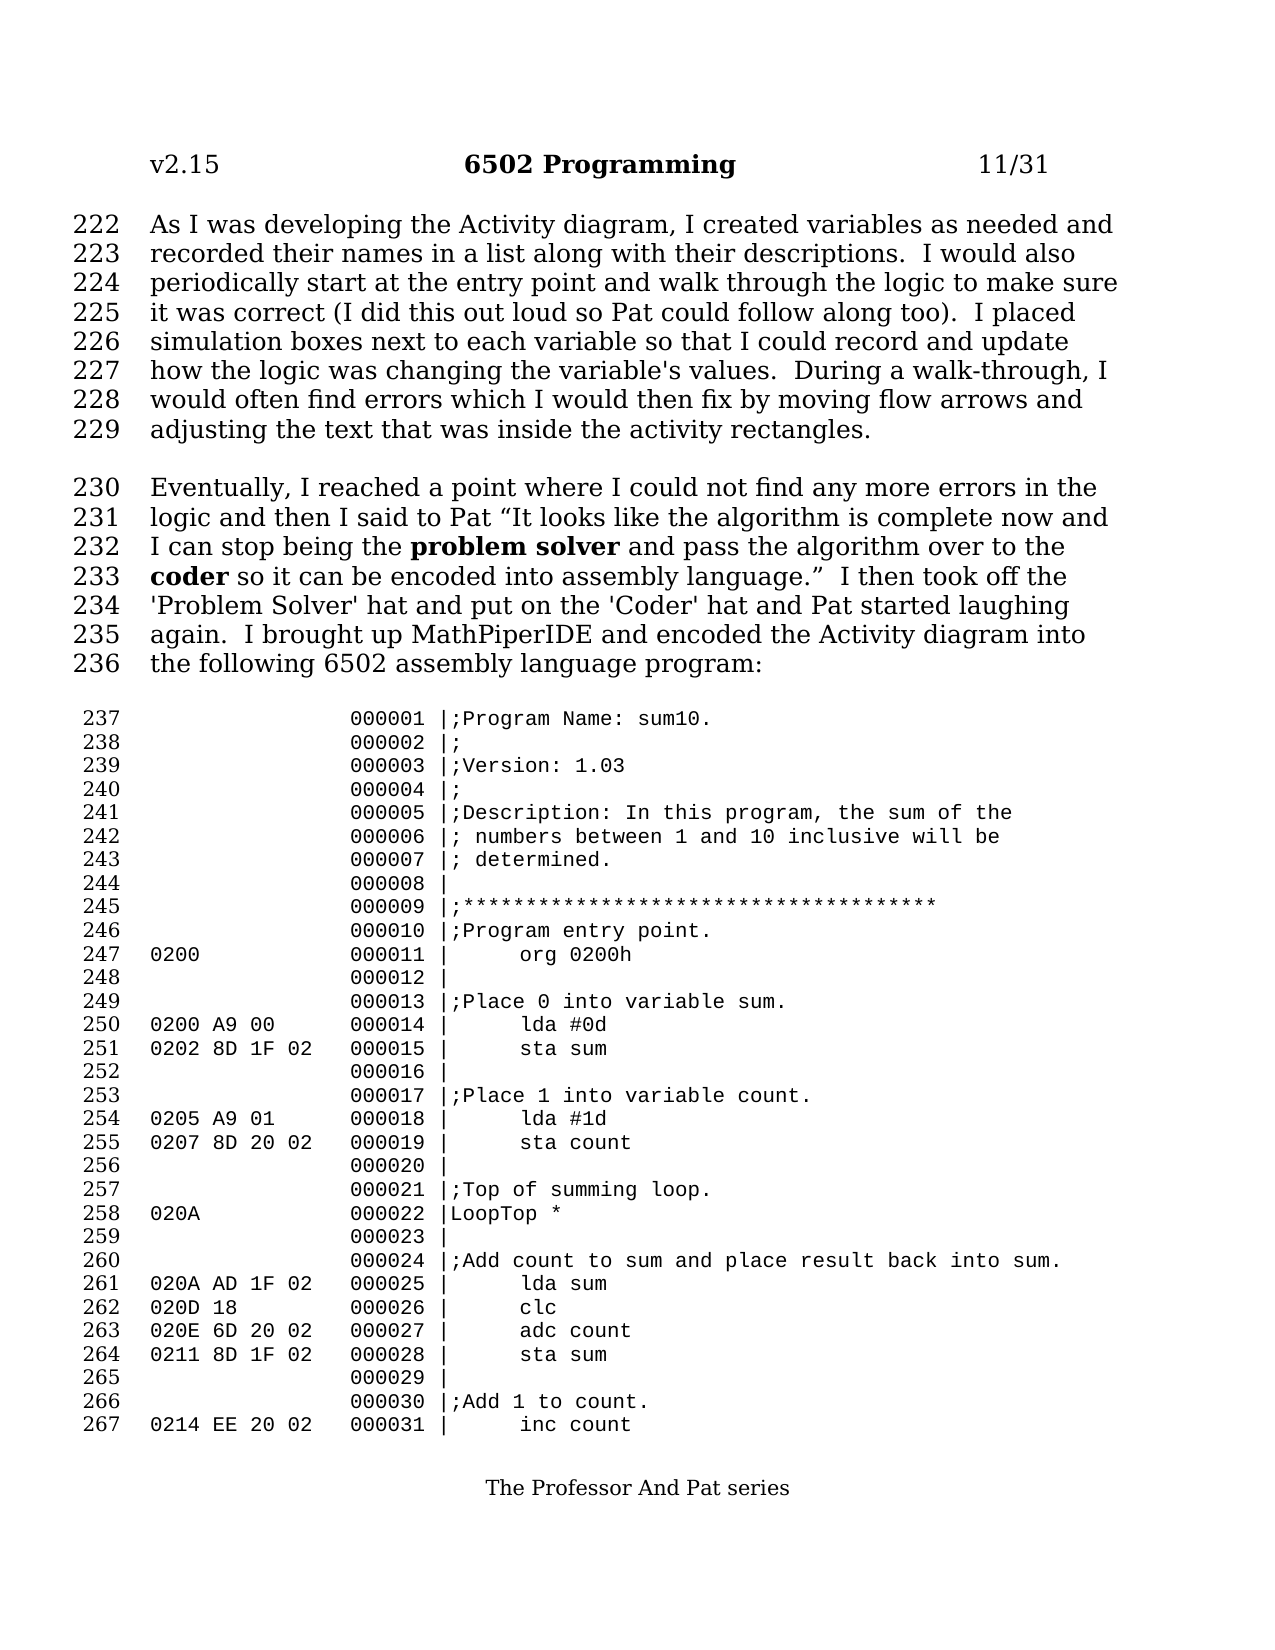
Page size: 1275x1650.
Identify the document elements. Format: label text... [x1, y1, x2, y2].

text 0214 EE 20 02 000031 | inc count [150, 1414, 1125, 1438]
text Eventually, I reached a point where I could not find any more errors in the logic and then I said to Pat “It looks like the algorithm is complete now and I can stop being the problem solver and pass the algorithm over to the coder so it can be encoded into assembly language.” I then took off the 'Problem Solver' hat and put on the 'Coder' hat and Pat started laughing again. I brought up MathPiperIDE and encoded the Activity diagram into the following 6502 assembly language program: [150, 473, 1125, 679]
text 000016 | [150, 1061, 1125, 1085]
text 000024 |;Add count to sum and place result back into sum. [150, 1250, 1125, 1273]
text 000007 |; determined. [150, 849, 1125, 873]
text 020A AD 1F 02 000025 | lda sum [150, 1273, 1125, 1297]
text 000005 |;Description: In this program, the sum of the [150, 802, 1125, 826]
text 000030 |;Add 1 to count. [150, 1391, 1125, 1414]
text 000020 | [150, 1156, 1125, 1179]
text 000002 |; [150, 732, 1125, 755]
text 000006 |; numbers between 1 and 10 inclusive will be [150, 826, 1125, 849]
text 020E 6D 20 02 000027 | adc count [150, 1320, 1125, 1344]
text 000029 | [150, 1367, 1125, 1391]
text 000008 | [150, 873, 1125, 897]
text 0207 8D 20 02 000019 | sta count [150, 1132, 1125, 1156]
text As I was developing the Activity diagram, I created variables as needed and recorded their names in a list along with their descriptions. I would also periodically start at the entry point and walk through the logic to make sure it was correct (I did this out loud so Pat could follow along too). I placed simulation boxes next to each variable so that I could record and update how the logic was changing the variable's values. During a walk-through, I would often find errors which I would then fix by moving flow arrows and adjusting the text that was inside the activity rectangles. [150, 210, 1125, 444]
text 020A 000022 |LoopTop * [150, 1203, 1125, 1226]
text 000003 |;Version: 1.03 [150, 755, 1125, 779]
text 020D 18 000026 | clc [150, 1297, 1125, 1320]
text 0205 A9 01 000018 | lda #1d [150, 1108, 1125, 1132]
text 000001 |;Program Name: sum10. [150, 708, 1125, 732]
text 000004 |; [150, 779, 1125, 802]
text 0211 8D 1F 02 000028 | sta sum [150, 1344, 1125, 1367]
text 000021 |;Top of summing loop. [150, 1179, 1125, 1203]
text 000017 |;Place 1 into variable count. [150, 1085, 1125, 1108]
text 000010 |;Program entry point. [150, 920, 1125, 944]
text 000013 |;Place 0 into variable sum. [150, 991, 1125, 1014]
text 000009 |;************************************** [150, 897, 1125, 920]
text 0200 000011 | org 0200h [150, 944, 1125, 967]
text 0200 A9 00 000014 | lda #0d [150, 1014, 1125, 1038]
text 000012 | [150, 967, 1125, 991]
text 000023 | [150, 1226, 1125, 1250]
text 0202 8D 1F 02 000015 | sta sum [150, 1038, 1125, 1061]
